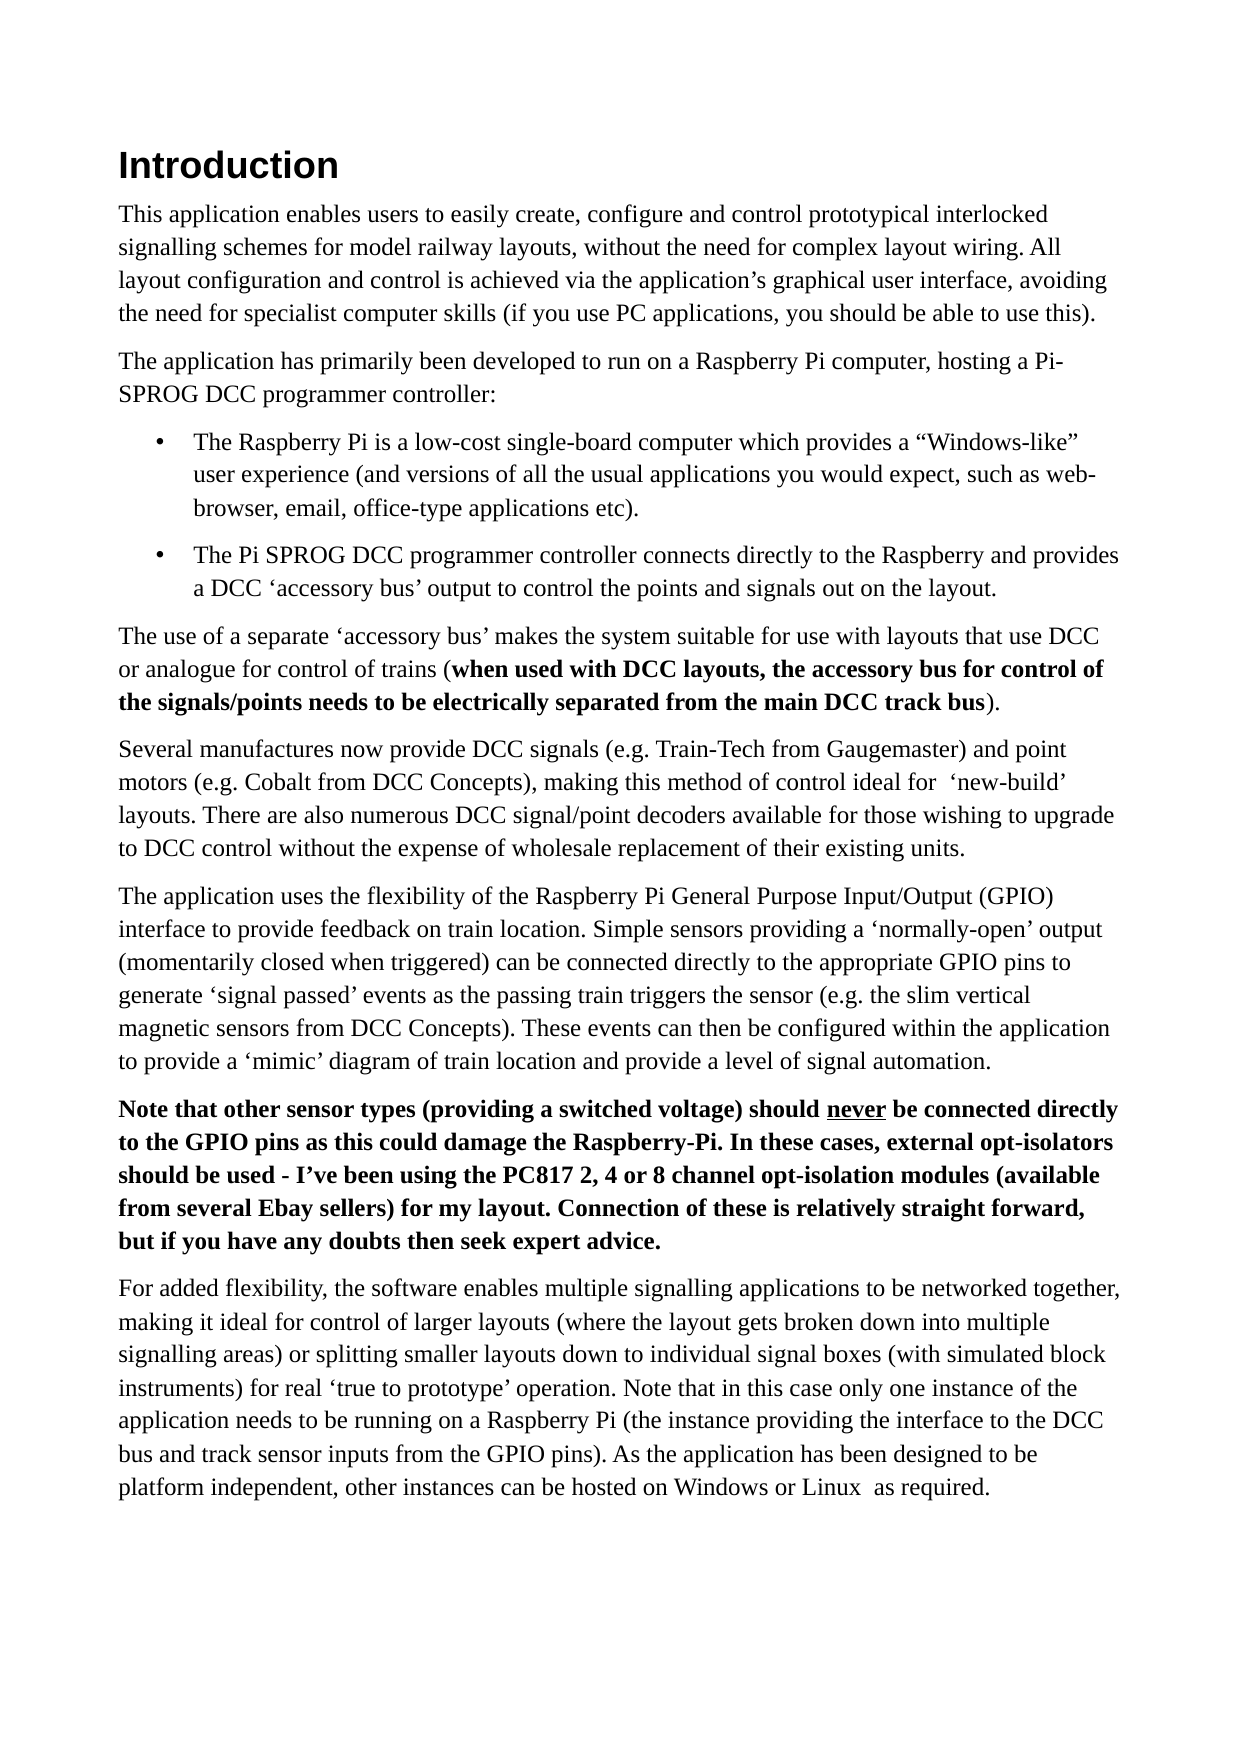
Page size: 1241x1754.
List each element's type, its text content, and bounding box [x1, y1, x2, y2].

text This application enables users to easily create, configure and control prototypical interlocked signalling schemes for model railway layouts, without the need for complex layout wiring. All layout configuration and control is achieved via the application’s graphical user interface, avoiding the need for specialist computer skills (if you use PC applications, you should be able to use this). [118, 199, 1122, 327]
list The Pi SPROG DCC programmer controller connects directly to the Raspberry and provides a DCC ‘accessory bus’ output to control the points and signals out on the layout. [156, 540, 1122, 602]
text The application has primarily been developed to run on a Raspberry Pi computer, hosting a Pi-SPROG DCC programmer controller: [118, 346, 1122, 408]
text The use of a separate ‘accessory bus’ makes the system suitable for use with layouts that use DCC or analogue for control of trains (when used with DCC layouts, the accessory bus for control of the signals/points needs to be electrically separated from the main DCC track bus). [118, 621, 1122, 716]
text Note that other sensor types (providing a switched voltage) should never be connected directly to the GPIO pins as this could damage the Raspberry-Pi. In these cases, external opt-isolators should be used - I’ve been using the PC817 2, 4 or 8 channel opt-isolation modules (available from several Ebay sellers) for my layout. Connection of these is relatively straight forward, but if you have any doubts then seek expert advice. [118, 1094, 1122, 1255]
text The application uses the flexibility of the Raspberry Pi General Purpose Input/Output (GPIO) interface to provide feedback on train location. Simple sensors providing a ‘normally-open’ output (momentarily closed when triggered) can be connected directly to the appropriate GPIO pins to generate ‘signal passed’ events as the passing train triggers the sensor (e.g. the slim vertical magnetic sensors from DCC Concepts). These events can then be configured within the application to provide a ‘mimic’ diagram of train location and provide a level of signal automation. [118, 881, 1122, 1075]
subtitle Introduction [118, 143, 1122, 187]
text For added flexibility, the software enables multiple signalling applications to be networked together, making it ideal for control of larger layouts (where the layout gets broken down into multiple signalling areas) or splitting smaller layouts down to individual signal boxes (with simulated block instruments) for real ‘true to prototype’ operation. Note that in this case only one instance of the application needs to be running on a Raspberry Pi (the instance providing the interface to the DCC bus and track sensor inputs from the GPIO pins). As the application has been designed to be platform independent, other instances can be hosted on Windows or Linux as required. [118, 1273, 1122, 1500]
text Several manufactures now provide DCC signals (e.g. Train-Tech from Gaugemaster) and point motors (e.g. Cobalt from DCC Concepts), making this method of control ideal for ‘new-build’ layouts. There are also numerous DCC signal/point decoders available for those wishing to upgrade to DCC control without the expense of wholesale replacement of their existing units. [118, 734, 1122, 862]
list The Raspberry Pi is a low-cost single-board computer which provides a “Windows-like” user experience (and versions of all the usual applications you would expect, such as web-browser, email, office-type applications etc). [156, 427, 1122, 521]
